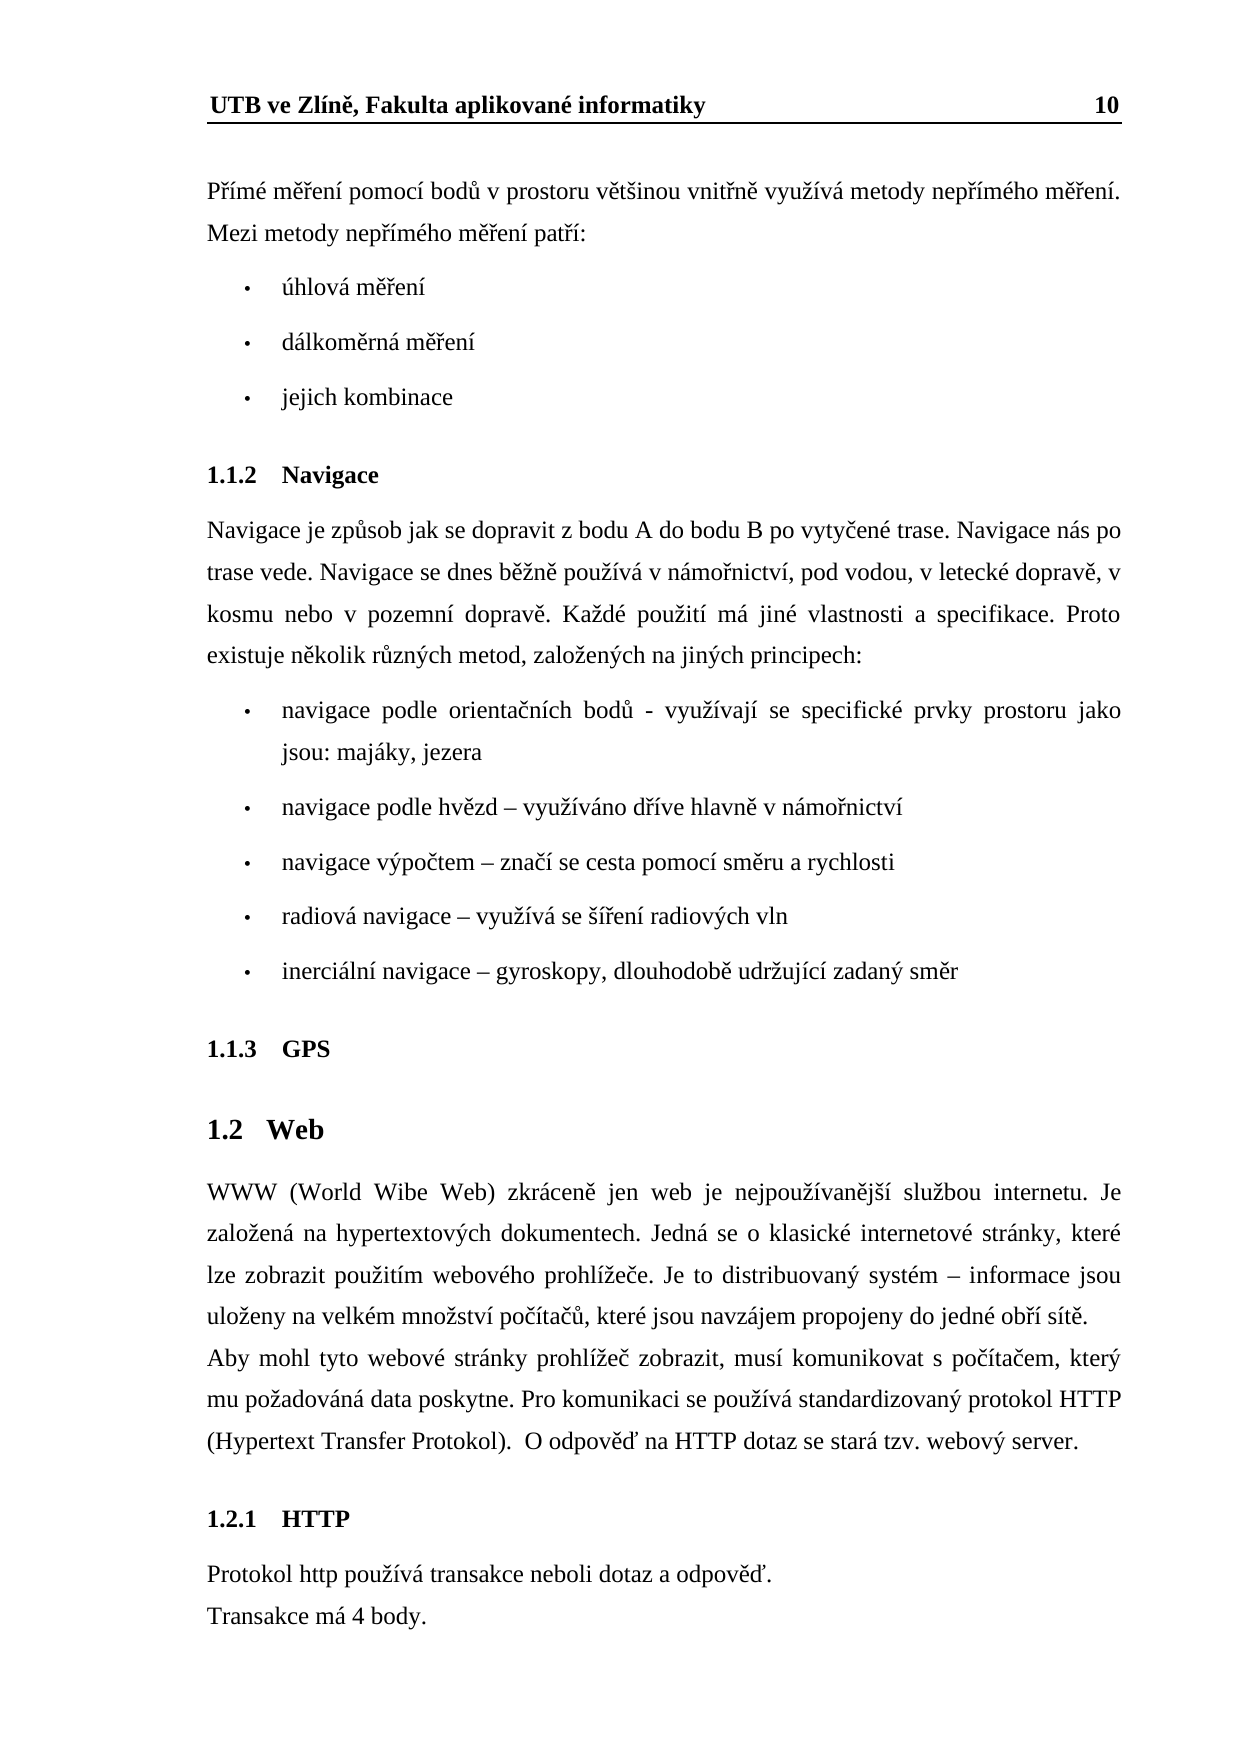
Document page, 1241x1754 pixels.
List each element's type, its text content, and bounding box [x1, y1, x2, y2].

list navigace podle hvězd – využíváno dříve hlavně v námořnictví [244, 793, 1122, 820]
list inerciální navigace – gyroskopy, dlouhodobě udržující zadaný směr [244, 957, 1122, 985]
list navigace výpočtem – značí se cesta pomocí směru a rychlosti [244, 848, 1122, 875]
list úhlová měření [244, 273, 1122, 301]
list navigace podle orientačních bodů - využívají se specifické prvky prostoru jako jsou: majáky, jezera [244, 696, 1122, 766]
subtitle HTTP [207, 1505, 1122, 1533]
text Aby mohl tyto webové stránky prohlížeč zobrazit, musí komunikovat s počítačem, který mu požadováná data poskytne. Pro komunikaci se používá standardizovaný protokol HTTP (Hypertext Transfer Protokol). O odpověď na HTTP dotaz se stará tzv. webový server. [207, 1344, 1122, 1455]
list dálkoměrná měření [244, 328, 1122, 356]
text Navigace je způsob jak se dopravit z bodu A do bodu B po vytyčené trase. Navigace nás po trase vede. Navigace se dnes běžně používá v námořnictví, pod vodou, v letecké dopravě, v kosmu nebo v pozemní dopravě. Každé použití má jiné vlastnosti a specifikace. Proto existuje několik různých metod, založených na jiných principech: [207, 517, 1122, 669]
subtitle Web [207, 1113, 1122, 1146]
subtitle GPS [207, 1035, 1122, 1063]
text Protokol http používá transakce neboli dotaz a odpověď. [207, 1561, 1122, 1588]
text WWW (World Wibe Web) zkráceně jen web je nejpoužívanější službou internetu. Je založená na hypertextových dokumentech. Jedná se o klasické internetové stránky, které lze zobrazit použitím webového prohlížeče. Je to distribuovaný systém – informace jsou uloženy na velkém množství počítačů, které jsou navzájem propojeny do jedné obří sítě. [207, 1178, 1122, 1330]
text Transakce má 4 body. [207, 1602, 1122, 1630]
subtitle Navigace [207, 461, 1122, 489]
text Přímé měření pomocí bodů v prostoru většinou vnitřně využívá metody nepřímého měření. Mezi metody nepřímého měření patří: [207, 177, 1122, 246]
list radiová navigace – využívá se šíření radiových vln [244, 902, 1122, 930]
list jejich kombinace [244, 383, 1122, 411]
